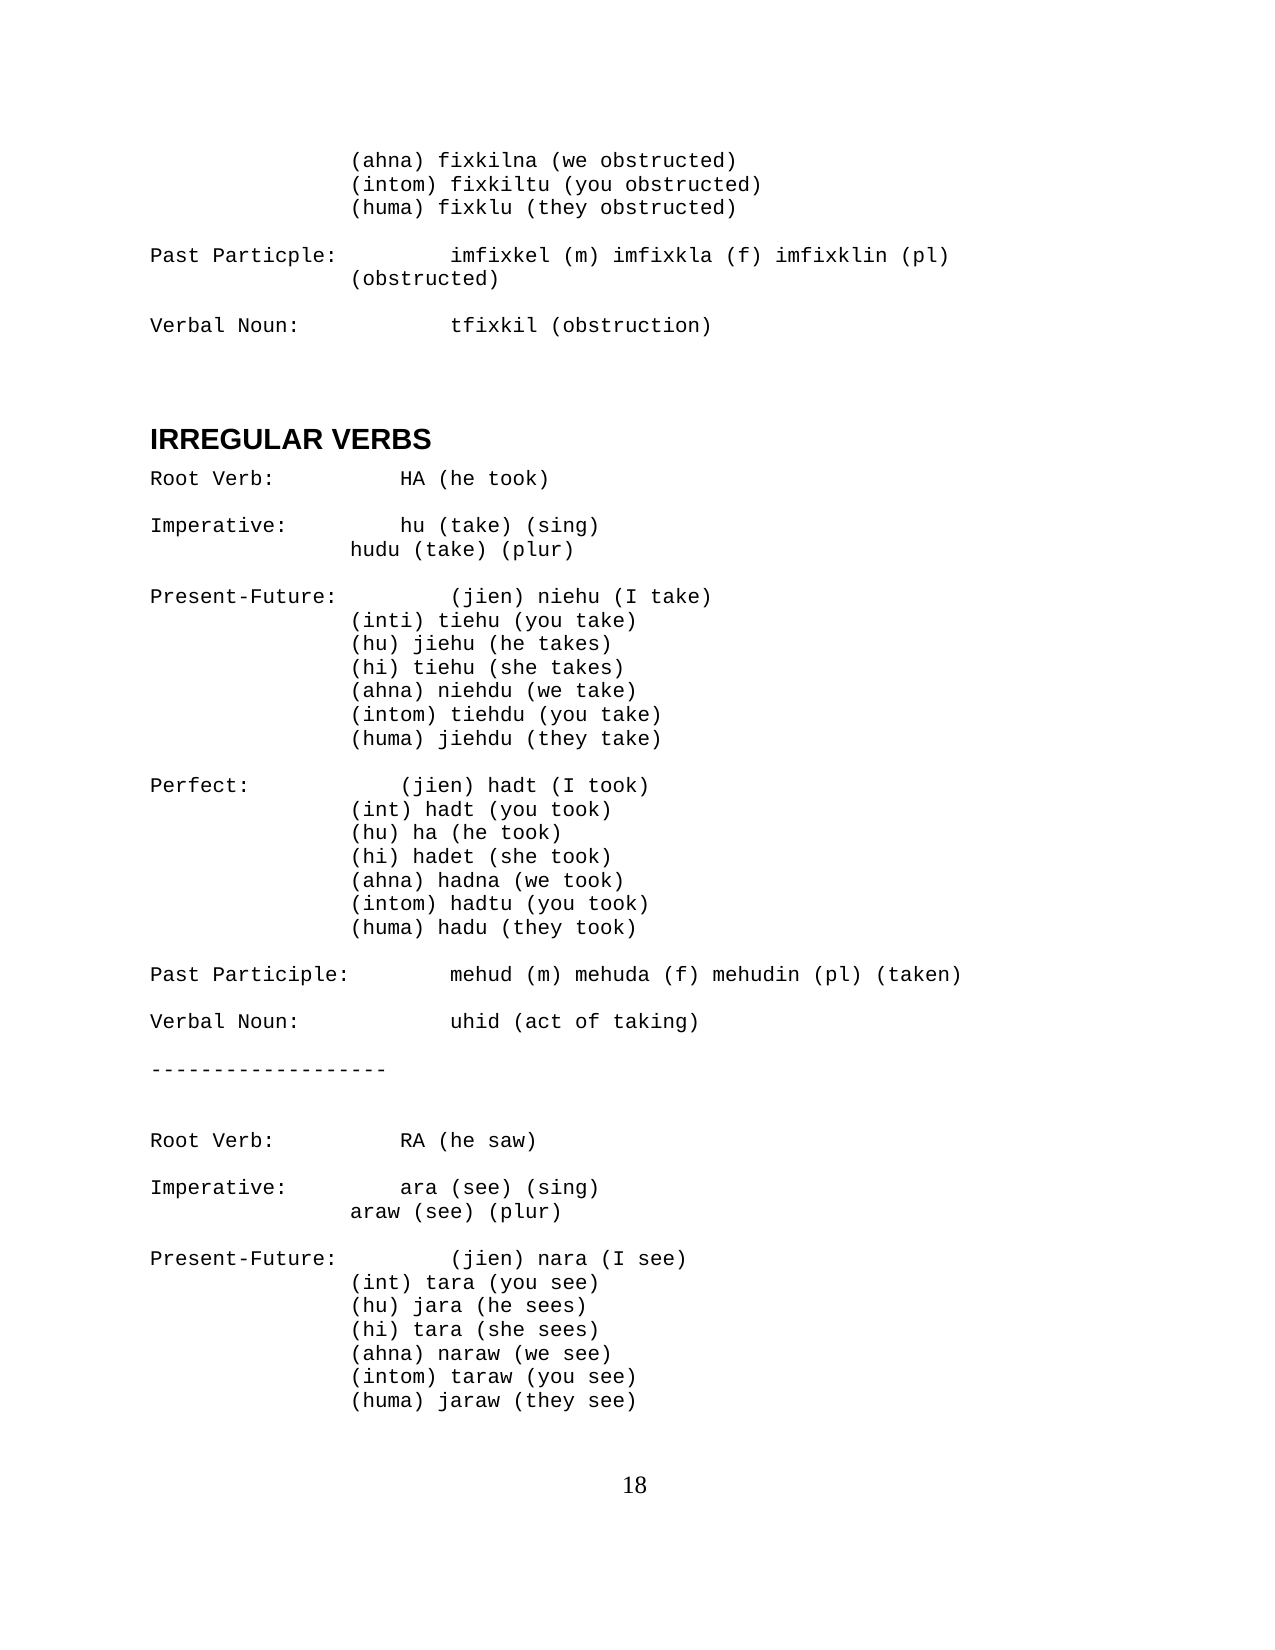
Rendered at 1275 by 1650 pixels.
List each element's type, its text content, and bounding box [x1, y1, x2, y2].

text Imperative: ara (see) (sing) [150, 1177, 1125, 1201]
subtitle IRREGULAR VERBS [150, 422, 1125, 455]
text Verbal Noun: tfixkil (obstruction) [150, 316, 1125, 339]
text (int) tara (you see) [150, 1272, 1125, 1295]
text ------------------- [150, 1059, 1125, 1082]
text (ahna) niehdu (we take) [150, 681, 1125, 704]
text Past Particple: imfixkel (m) imfixkla (f) imfixklin (pl) [150, 244, 1125, 268]
text Present-Future: (jien) nara (I see) [150, 1248, 1125, 1272]
text (obstructed) [150, 268, 1125, 292]
text (hi) hadet (she took) [150, 846, 1125, 870]
text (ahna) fixkilna (we obstructed) [150, 150, 1125, 174]
text Perfect: (jien) hadt (I took) [150, 775, 1125, 799]
text (hu) jiehu (he takes) [150, 633, 1125, 657]
text (hi) tiehu (she takes) [150, 657, 1125, 681]
text (huma) hadu (they took) [150, 917, 1125, 941]
text (ahna) naraw (we see) [150, 1343, 1125, 1366]
text Past Participle: mehud (m) mehuda (f) mehudin (pl) (taken) [150, 964, 1125, 988]
text Root Verb: RA (he saw) [150, 1130, 1125, 1153]
text (hi) tara (she sees) [150, 1319, 1125, 1343]
text (intom) taraw (you see) [150, 1366, 1125, 1390]
text (intom) tiehdu (you take) [150, 704, 1125, 728]
text (huma) jaraw (they see) [150, 1390, 1125, 1413]
text (intom) hadtu (you took) [150, 893, 1125, 917]
text Root Verb: HA (he took) [150, 468, 1125, 491]
text (hu) jara (he sees) [150, 1295, 1125, 1319]
text Present-Future: (jien) niehu (I take) [150, 586, 1125, 609]
text (inti) tiehu (you take) [150, 609, 1125, 633]
text (ahna) hadna (we took) [150, 870, 1125, 893]
text araw (see) (plur) [150, 1201, 1125, 1224]
text (huma) fixklu (they obstructed) [150, 197, 1125, 221]
text (int) hadt (you took) [150, 799, 1125, 822]
text Verbal Noun: uhid (act of taking) [150, 1012, 1125, 1035]
text Imperative: hu (take) (sing) [150, 515, 1125, 539]
text (huma) jiehdu (they take) [150, 728, 1125, 751]
text (hu) ha (he took) [150, 822, 1125, 846]
text (intom) fixkiltu (you obstructed) [150, 174, 1125, 197]
text hudu (take) (plur) [150, 539, 1125, 562]
